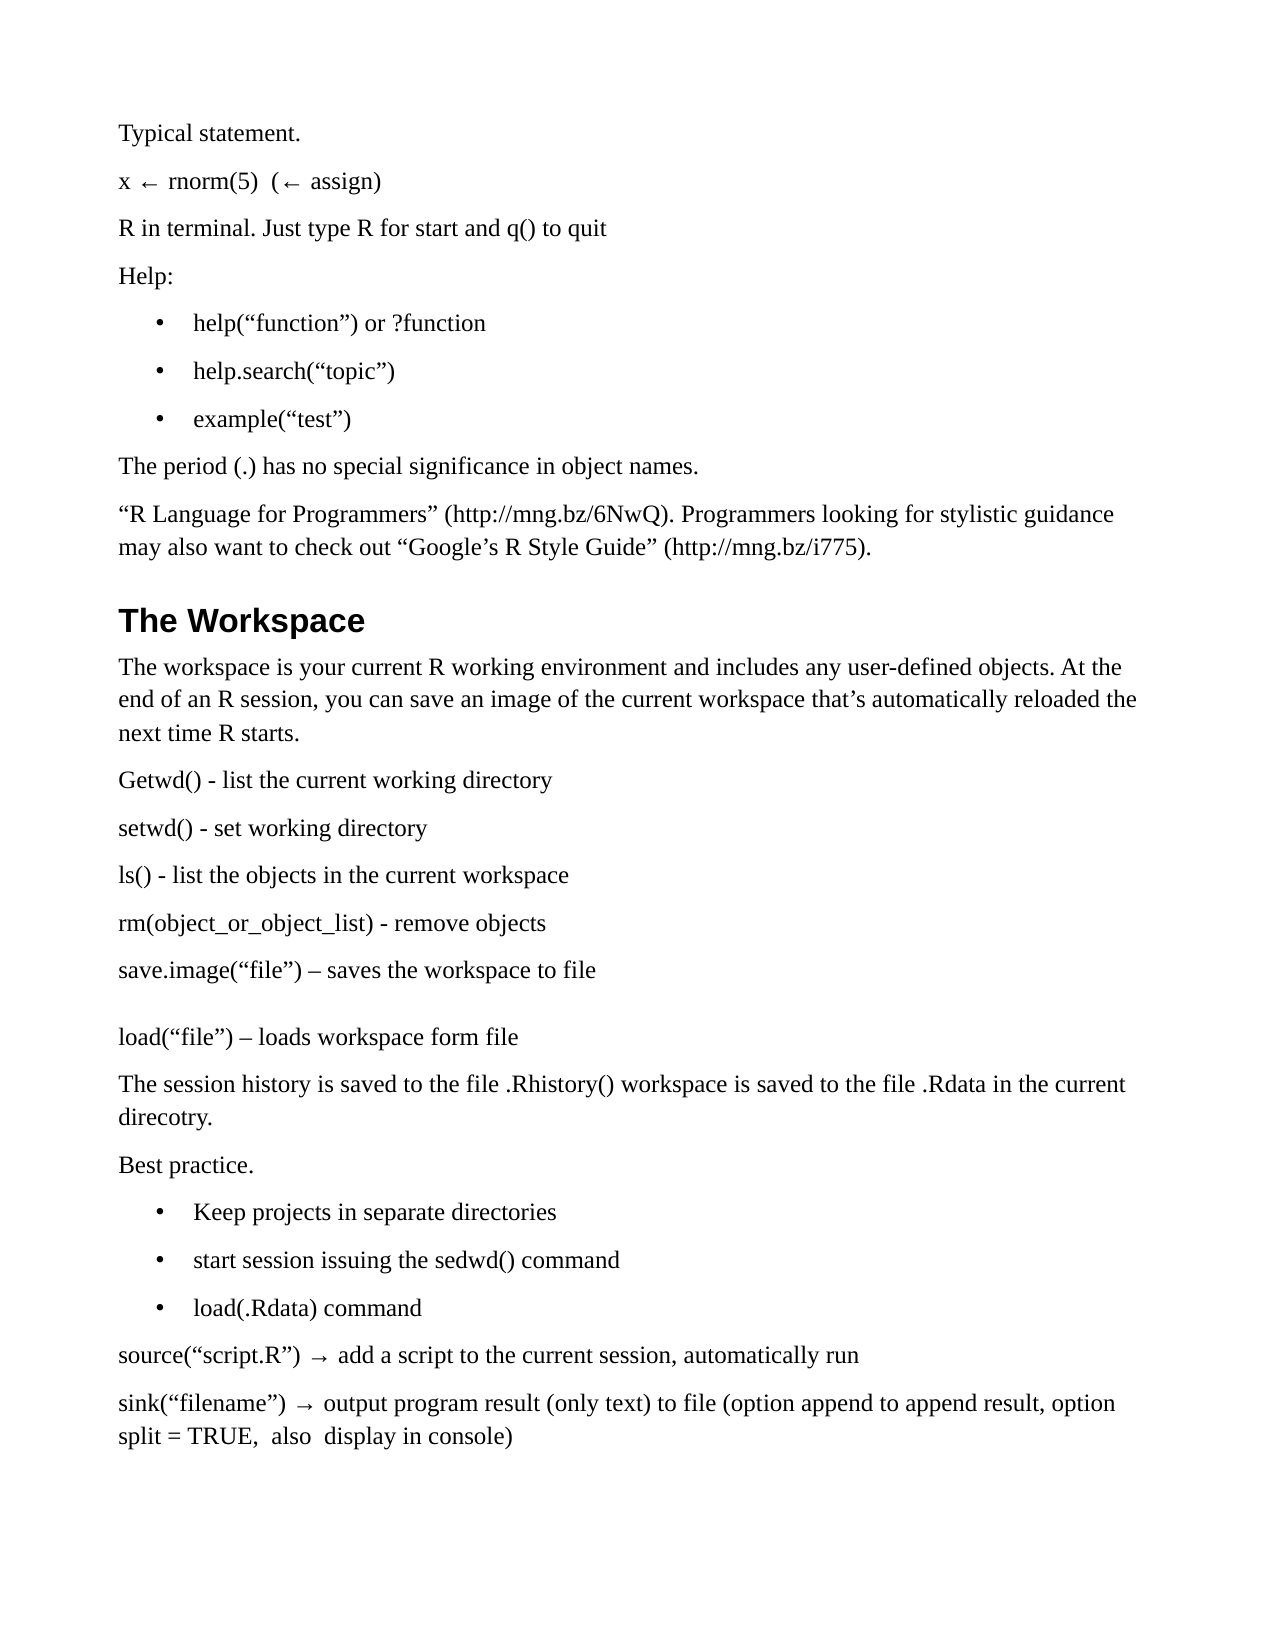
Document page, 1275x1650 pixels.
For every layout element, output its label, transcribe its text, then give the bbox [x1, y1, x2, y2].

text sink(“filename”) → output program result (only text) to file (option append to append result, option split = TRUE, also display in console) [118, 1388, 1157, 1450]
list help(“function”) or ?function [156, 308, 1157, 337]
list Keep projects in separate directories [156, 1197, 1157, 1226]
text R in terminal. Just type R for start and q() to quit [118, 213, 1157, 242]
list start session issuing the sedwd() command [156, 1245, 1157, 1274]
text The workspace is your current R working environment and includes any user-defined objects. At the end of an R session, you can save an image of the current workspace that’s automatically reloaded the next time R starts. [118, 652, 1157, 746]
text Help: [118, 261, 1157, 290]
list load(.Rdata) command [156, 1293, 1157, 1321]
text source(“script.R”) → add a script to the current session, automatically run [118, 1340, 1157, 1369]
text x ← rnorm(5) (← assign) [118, 166, 1157, 194]
text Typical statement. [118, 118, 1157, 147]
text setwd() - set working directory [118, 813, 1157, 842]
text The period (.) has no special significance in object names. [118, 451, 1157, 480]
text Best practice. [118, 1150, 1157, 1179]
text rm(object_or_object_list) - remove objects [118, 908, 1157, 937]
list help.search(“topic”) [156, 356, 1157, 385]
text Getwd() - list the current working directory [118, 765, 1157, 794]
list example(“test”) [156, 404, 1157, 432]
text “R Language for Programmers” (http://mng.bz/6NwQ). Programmers looking for stylistic guidance may also want to check out “Google’s R Style Guide” (http://mng.bz/i775). [118, 499, 1157, 561]
subtitle The Workspace [118, 600, 1157, 639]
text save.image(“file”) – saves the workspace to file load(“file”) – loads workspace form file [118, 956, 1157, 1050]
text The session history is saved to the file .Rhistory() workspace is saved to the file .Rdata in the current direcotry. [118, 1069, 1157, 1131]
text ls() - list the objects in the current workspace [118, 860, 1157, 889]
